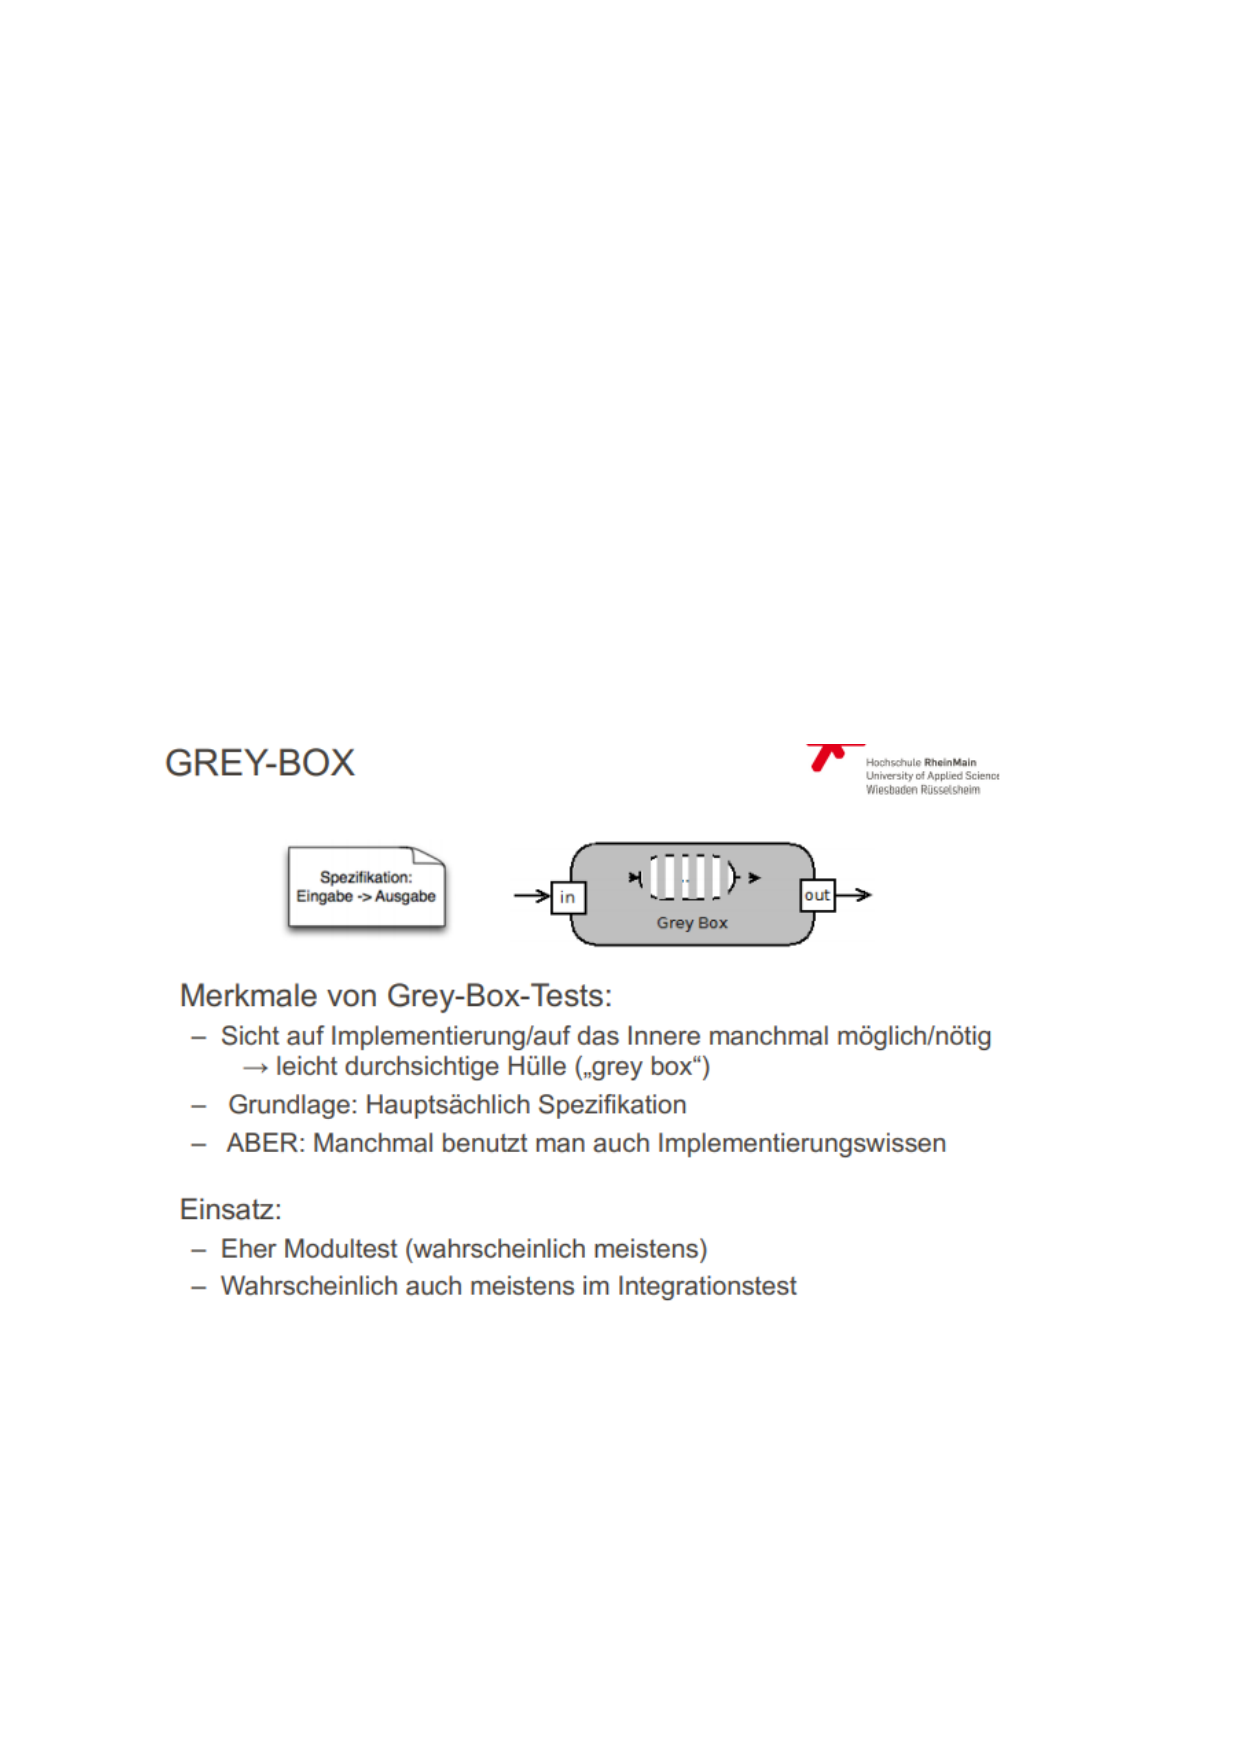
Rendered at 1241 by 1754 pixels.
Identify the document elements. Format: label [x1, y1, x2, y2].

picture [159, 744, 1000, 1310]
